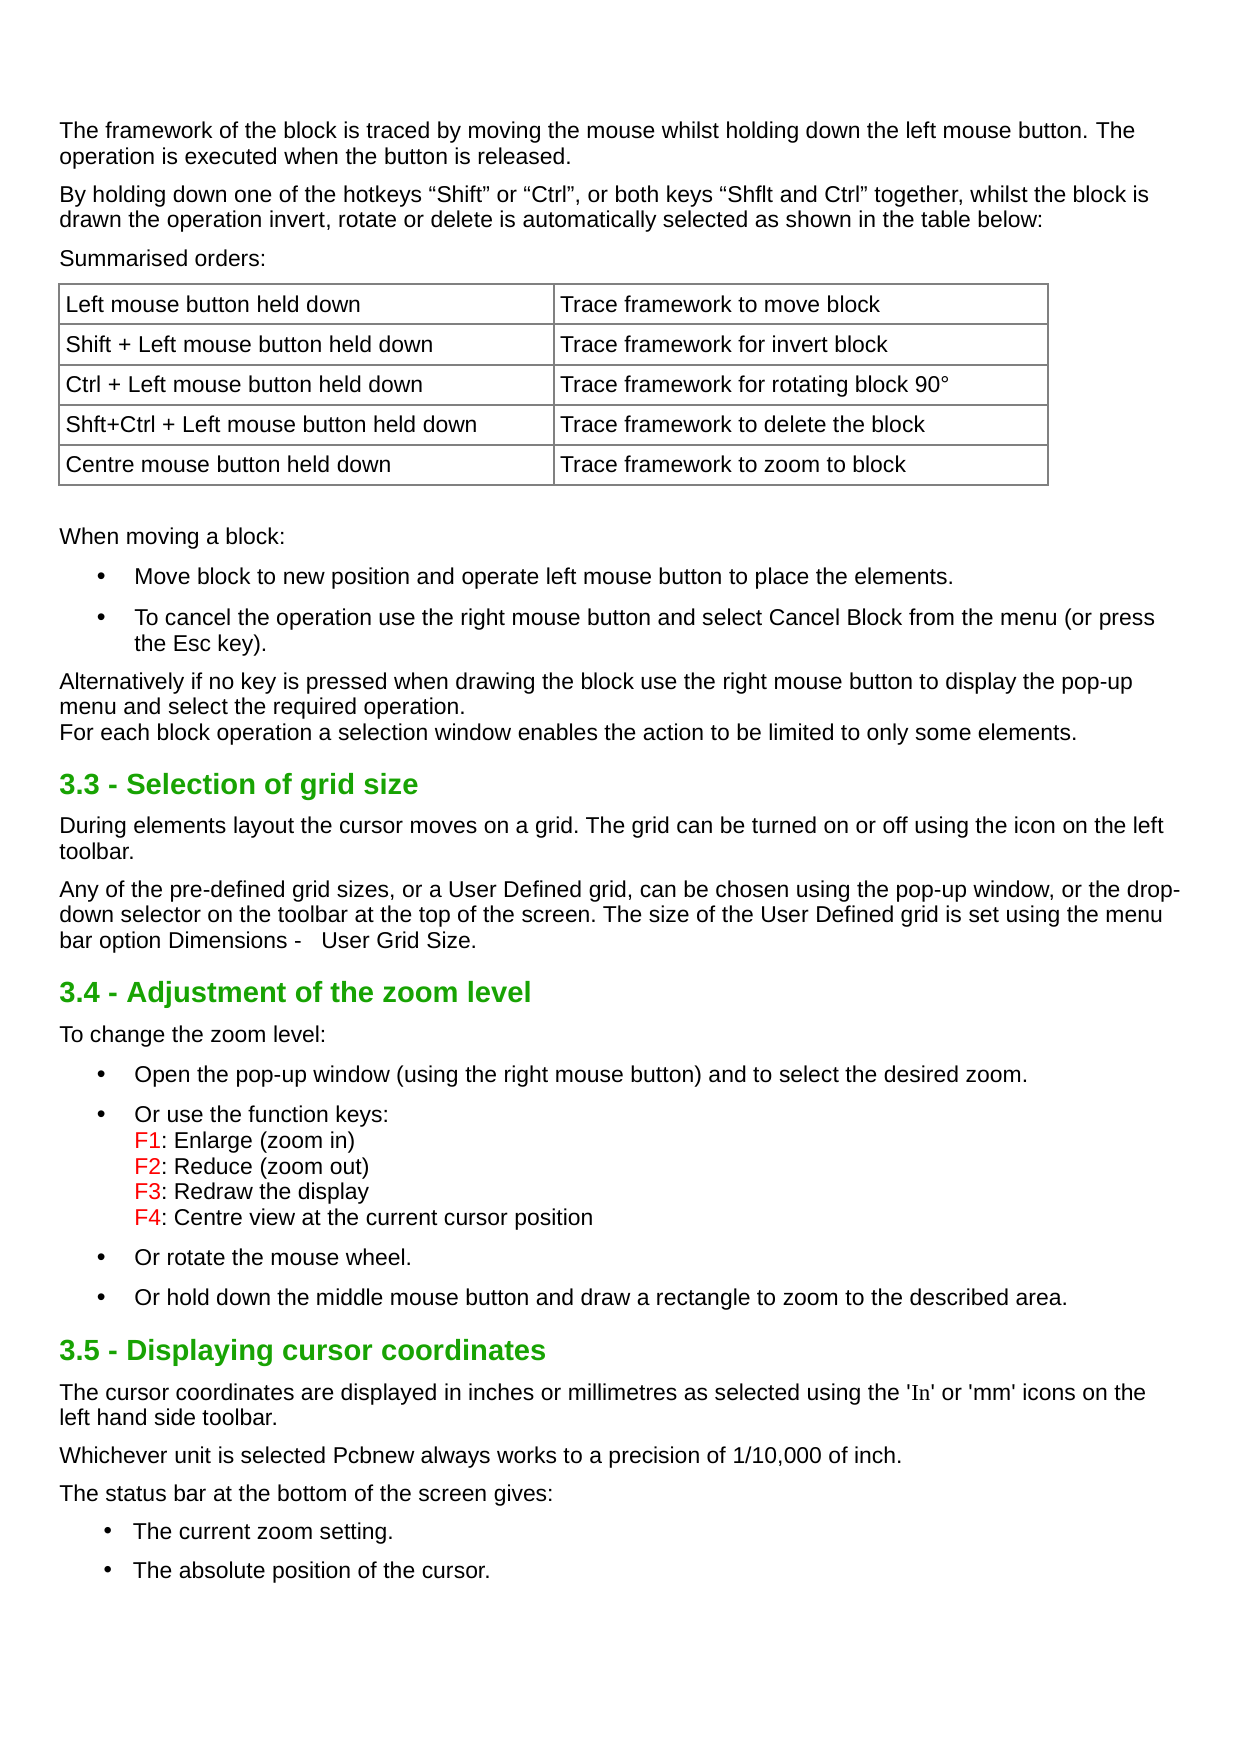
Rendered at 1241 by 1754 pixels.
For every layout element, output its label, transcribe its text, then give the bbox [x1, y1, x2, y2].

table_cell Trace framework for invert block [555, 325, 1047, 363]
list Or rotate the mouse wheel. [97, 1242, 1181, 1271]
table_cell Shift + Left mouse button held down [60, 325, 553, 363]
text When moving a block: [59, 524, 1181, 549]
list The current zoom setting. [103, 1519, 1181, 1545]
text Alternatively if no key is pressed when drawing the block use the right mouse button to display the pop-up menu and select the required operation. For each block operation a selection window enables the action to be limited to only some elements. [59, 668, 1181, 745]
list Move block to new position and operate left mouse button to place the elements. [97, 562, 1181, 590]
list The absolute position of the cursor. [103, 1558, 1181, 1584]
text Any of the pre-defined grid sizes, or a User Defined grid, can be chosen using the pop-up window, or the drop-down selector on the toolbar at the top of the screen. The size of the User Defined grid is set using the menu bar option Dimensions - User Grid Size. [59, 877, 1181, 953]
list Open the pop-up window (using the right mouse button) and to select the desired zoom. [97, 1059, 1181, 1087]
subtitle Displaying cursor coordinates [59, 1334, 1181, 1367]
subtitle Adjustment of the zoom level [59, 976, 1181, 1009]
table_header Left mouse button held down [60, 285, 553, 323]
text Whichever unit is selected Pcbnew always works to a precision of 1/10,000 of inch. [59, 1443, 1181, 1468]
text By holding down one of the hotkeys “Shift” or “Ctrl”, or both keys “Shflt and Ctrl” together, whilst the block is drawn the operation invert, rotate or delete is automatically selected as shown in the table below: [59, 182, 1181, 233]
text The framework of the block is traced by moving the mouse whilst holding down the left mouse button. The operation is executed when the button is released. [59, 118, 1181, 169]
table_cell Centre mouse button held down [60, 446, 553, 484]
text The cursor coordinates are displayed in inches or millimetres as selected using the 'In' or 'mm' icons on the left hand side toolbar. [59, 1379, 1181, 1430]
text To change the zoom level: [59, 1021, 1181, 1047]
table_header Trace framework to move block [555, 285, 1047, 323]
list Or hold down the middle mouse button and draw a rectangle to zoom to the described area. [97, 1283, 1181, 1311]
table_cell Trace framework for rotating block 90° [555, 366, 1047, 403]
text The status bar at the bottom of the screen gives: [59, 1481, 1181, 1506]
text During elements layout the cursor moves on a grid. The grid can be turned on or off using the icon on the left toolbar. [59, 813, 1181, 864]
table_cell Trace framework to delete the block [555, 406, 1047, 444]
list Or use the function keys: F1: Enlarge (zoom in) F2: Reduce (zoom out) F3: Redraw the display F4: Centre view at the current cursor position [97, 1100, 1181, 1230]
text Summarised orders: [59, 245, 1181, 271]
table_cell Ctrl + Left mouse button held down [60, 366, 553, 403]
table_cell Trace framework to zoom to block [555, 446, 1047, 484]
table_cell Shft+Ctrl + Left mouse button held down [60, 406, 553, 444]
list To cancel the operation use the right mouse button and select Cancel Block from the menu (or press the Esc key). [97, 602, 1181, 656]
subtitle Selection of grid size [59, 768, 1181, 801]
